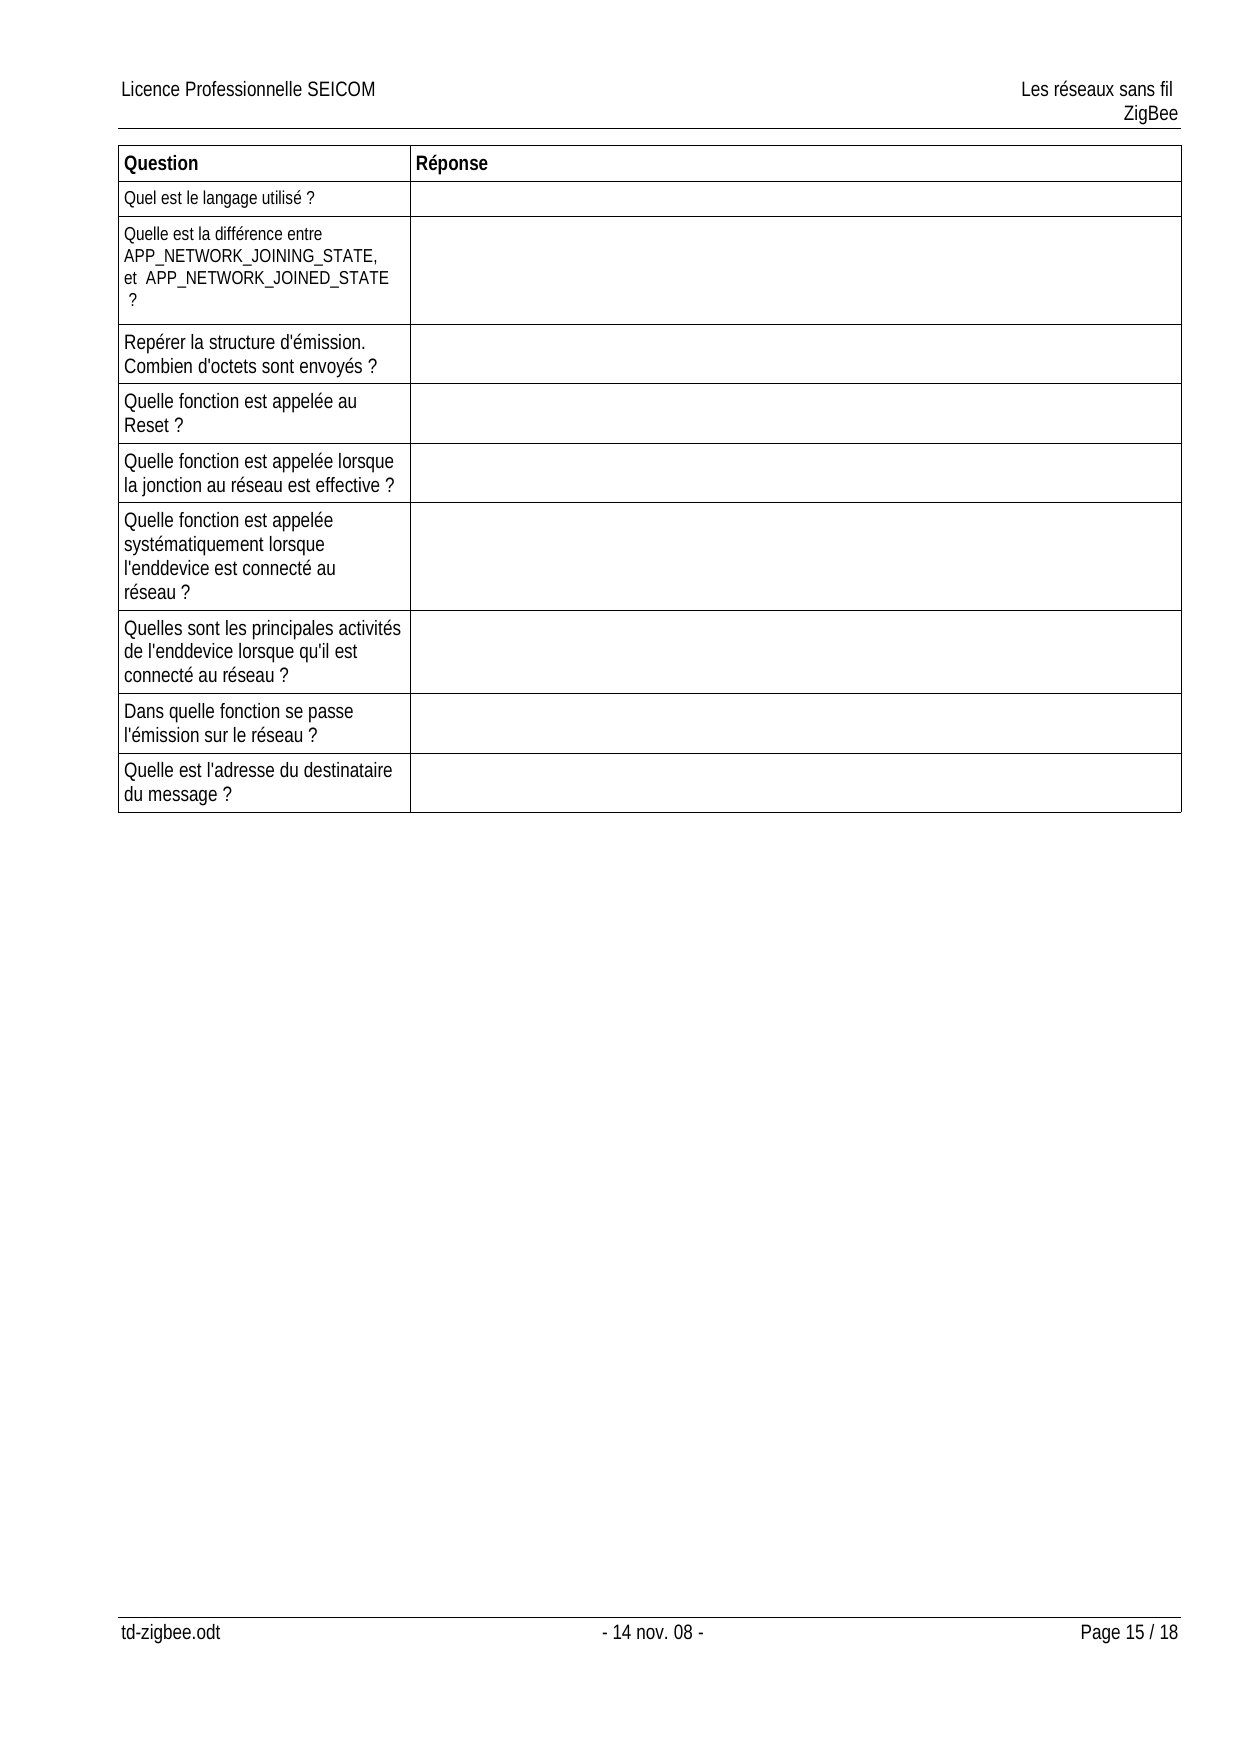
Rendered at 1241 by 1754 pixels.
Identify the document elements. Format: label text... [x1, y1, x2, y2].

table_cell Repérer la structure d'émission. Combien d'octets sont envoyés ? [119, 325, 410, 383]
table_cell [411, 754, 1181, 812]
table_cell [411, 182, 1181, 216]
table_cell [411, 384, 1181, 443]
table_cell [411, 444, 1181, 502]
table_cell Quelles sont les principales activités de l'enddevice lorsque qu'il est connecté au réseau ? [119, 611, 410, 693]
table_cell Quelle fonction est appelée systématiquement lorsque l'enddevice est connecté au réseau ? [119, 503, 410, 610]
table_cell Quelle fonction est appelée au Reset ? [119, 384, 410, 443]
table_cell [411, 217, 1181, 324]
table_cell Dans quelle fonction se passe l'émission sur le réseau ? [119, 694, 410, 753]
table_header Réponse [411, 146, 1181, 181]
table_cell Quel est le langage utilisé ? [119, 182, 410, 216]
table_cell Quelle est l'adresse du destinataire du message ? [119, 754, 410, 812]
table_cell [411, 611, 1181, 693]
table_cell [411, 694, 1181, 753]
table_cell [411, 325, 1181, 383]
table_cell Quelle est la différence entre APP_NETWORK_JOINING_STATE, et APP_NETWORK_JOINED_STATE ? [119, 217, 410, 324]
table_cell [411, 503, 1181, 610]
table_header Question [119, 146, 410, 181]
table_cell Quelle fonction est appelée lorsque la jonction au réseau est effective ? [119, 444, 410, 502]
